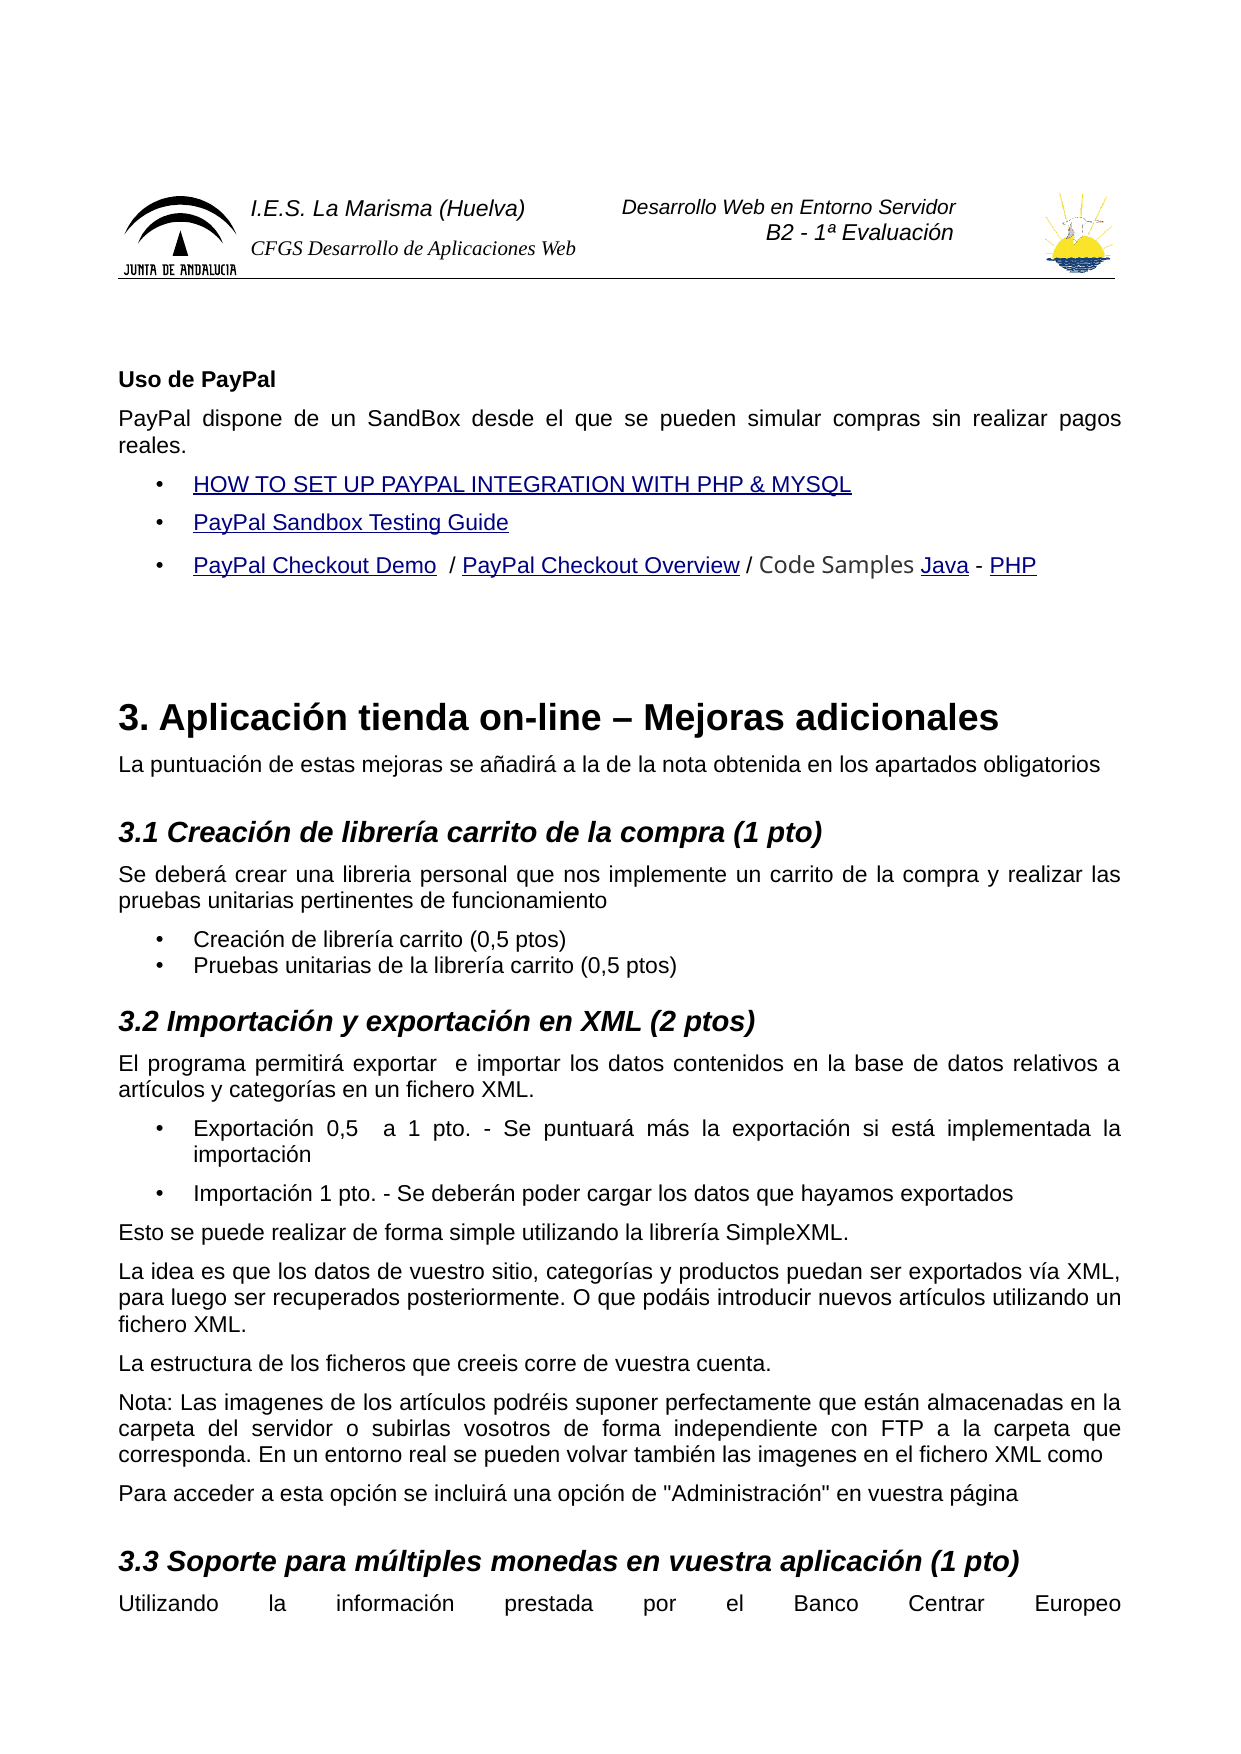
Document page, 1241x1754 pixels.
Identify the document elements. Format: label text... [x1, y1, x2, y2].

subtitle 3.3 Soporte para múltiples monedas en vuestra aplicación (1 pto) [118, 1544, 1122, 1577]
text Para acceder a esta opción se incluirá una opción de "Administración" en vuestra página [118, 1480, 1122, 1506]
list HOW TO SET UP PAYPAL INTEGRATION WITH PHP & MYSQL [156, 471, 1122, 497]
text Utilizando la información prestada por el Banco Centrar Europeo [118, 1590, 1122, 1616]
picture [1043, 192, 1114, 276]
list Pruebas unitarias de la librería carrito (0,5 ptos) [156, 952, 1122, 979]
list PayPal Checkout Demo / PayPal Checkout Overview / Code Samples Java - PHP [156, 548, 1122, 580]
text Uso de PayPal [118, 366, 1122, 393]
text El programa permitirá exportar e importar los datos contenidos en la base de datos relativos a artículos y categorías en un fichero XML. [118, 1050, 1122, 1103]
text PayPal dispone de un SandBox desde el que se pueden simular compras sin realizar pagos reales. [118, 405, 1122, 458]
text Se deberá crear una libreria personal que nos implemente un carrito de la compra y realizar las pruebas unitarias pertinentes de funcionamiento [118, 861, 1122, 914]
text Nota: Las imagenes de los artículos podréis suponer perfectamente que están almacenadas en la carpeta del servidor o subirlas vosotros de forma independiente con FTP a la carpeta que corresponda. En un entorno real se pueden volvar también las imagenes en el fichero XML como [118, 1388, 1122, 1467]
subtitle 3. Aplicación tienda on-line – Mejoras adicionales [118, 695, 1122, 738]
list Creación de librería carrito (0,5 ptos) [156, 926, 1122, 952]
subtitle 3.2 Importación y exportación en XML (2 ptos) [118, 1004, 1122, 1037]
subtitle 3.1 Creación de librería carrito de la compra (1 pto) [118, 815, 1122, 848]
text La puntuación de estas mejoras se añadirá a la de la nota obtenida en los apartados obligatorios [118, 751, 1122, 777]
text Esto se puede realizar de forma simple utilizando la librería SimpleXML. [118, 1219, 1122, 1246]
list PayPal Sandbox Testing Guide [156, 509, 1122, 536]
text La estructura de los ficheros que creeis corre de vuestra cuenta. [118, 1349, 1122, 1376]
list Importación 1 pto. - Se deberán poder cargar los datos que hayamos exportados [156, 1180, 1122, 1207]
text La idea es que los datos de vuestro sitio, categorías y productos puedan ser exportados vía XML, para luego ser recuperados posteriormente. O que podáis introducir nuevos artículos utilizando un fichero XML. [118, 1258, 1122, 1337]
list Exportación 0,5 a 1 pto. - Se puntuará más la exportación si está implementada la importación [156, 1115, 1122, 1168]
